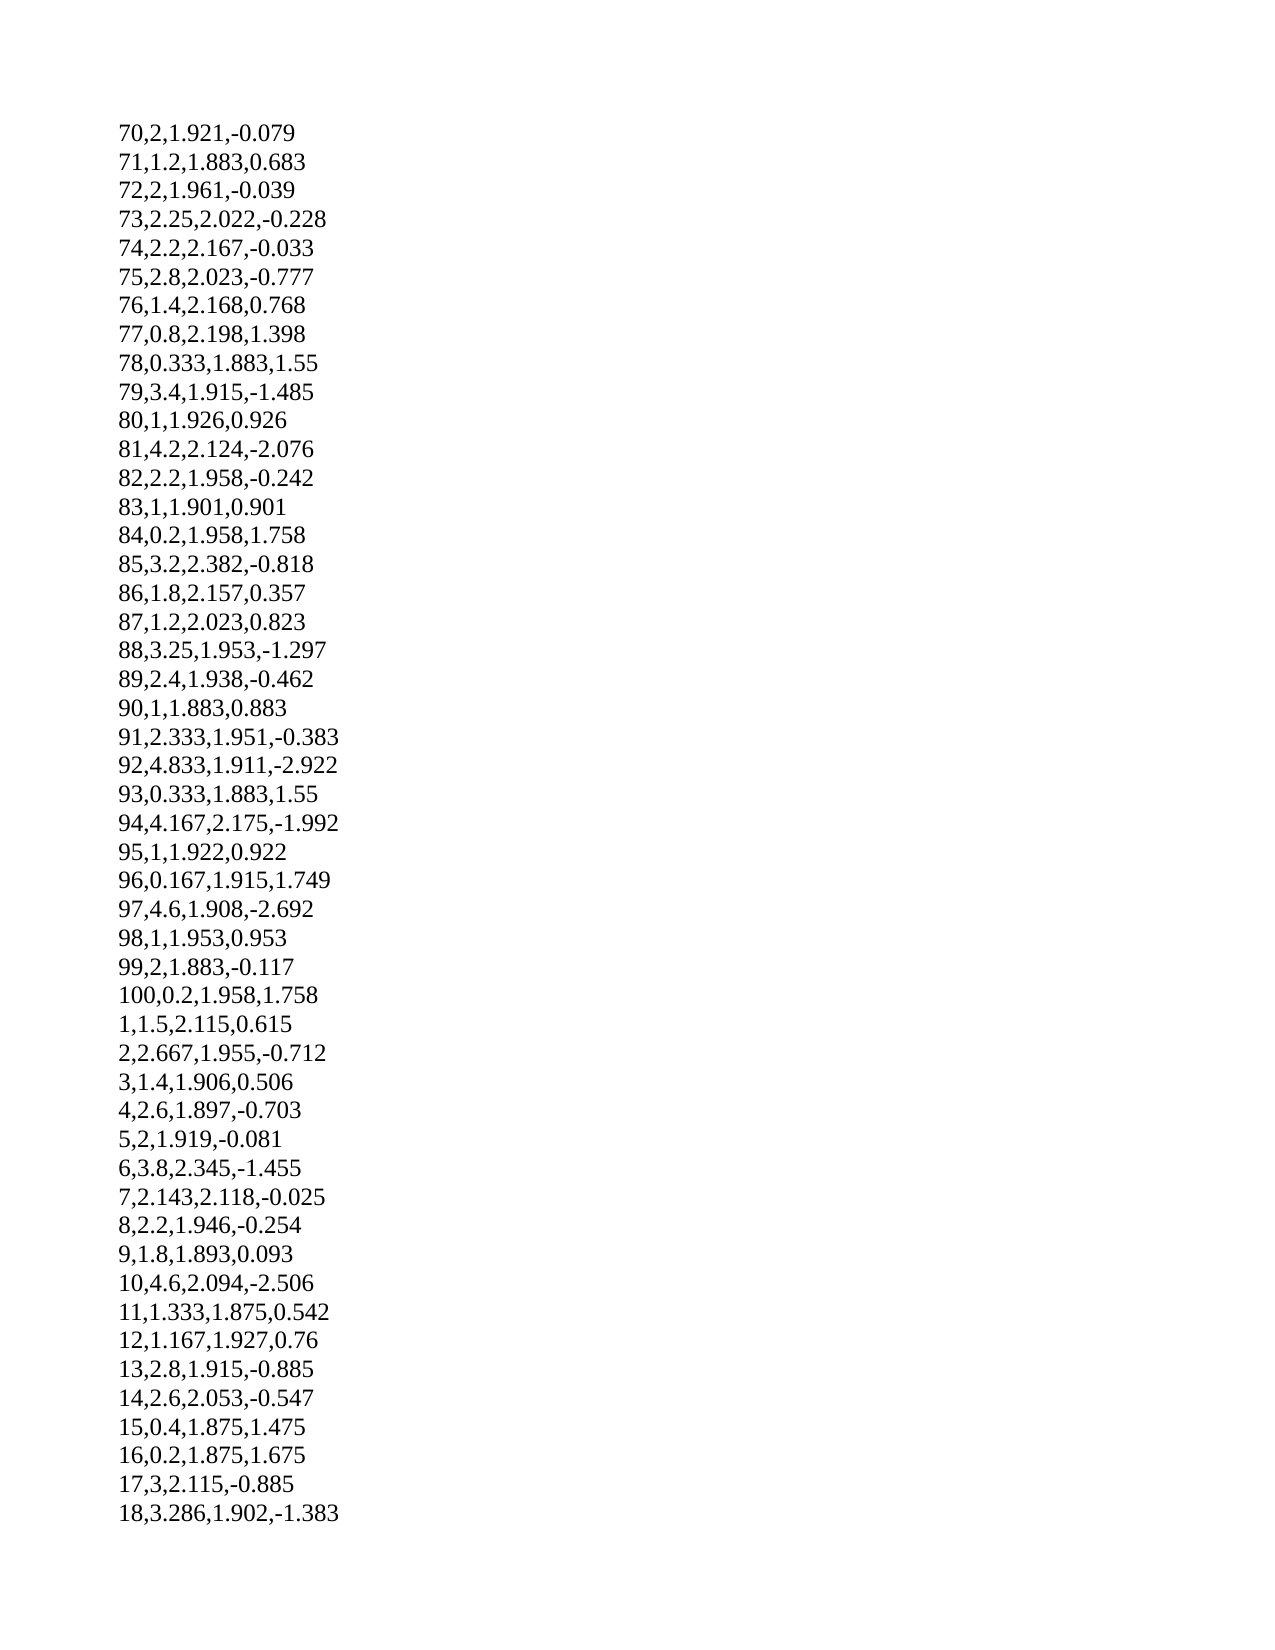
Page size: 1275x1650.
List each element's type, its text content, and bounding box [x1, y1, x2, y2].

text 73,2.25,2.022,-0.228 [118, 204, 1157, 233]
text 96,0.167,1.915,1.749 [118, 866, 1157, 894]
text 81,4.2,2.124,-2.076 [118, 434, 1157, 463]
text 83,1,1.901,0.901 [118, 492, 1157, 521]
text 17,3,2.115,-0.885 [118, 1469, 1157, 1498]
text 95,1,1.922,0.922 [118, 837, 1157, 866]
text 15,0.4,1.875,1.475 [118, 1412, 1157, 1441]
text 6,3.8,2.345,-1.455 [118, 1153, 1157, 1182]
text 79,3.4,1.915,-1.485 [118, 377, 1157, 406]
text 93,0.333,1.883,1.55 [118, 779, 1157, 808]
text 100,0.2,1.958,1.758 [118, 981, 1157, 1009]
text 77,0.8,2.198,1.398 [118, 319, 1157, 348]
text 76,1.4,2.168,0.768 [118, 291, 1157, 319]
text 13,2.8,1.915,-0.885 [118, 1354, 1157, 1383]
text 99,2,1.883,-0.117 [118, 952, 1157, 981]
text 12,1.167,1.927,0.76 [118, 1326, 1157, 1354]
text 1,1.5,2.115,0.615 [118, 1009, 1157, 1038]
text 89,2.4,1.938,-0.462 [118, 664, 1157, 693]
text 94,4.167,2.175,-1.992 [118, 808, 1157, 837]
text 14,2.6,2.053,-0.547 [118, 1383, 1157, 1412]
text 97,4.6,1.908,-2.692 [118, 894, 1157, 923]
text 3,1.4,1.906,0.506 [118, 1067, 1157, 1096]
text 82,2.2,1.958,-0.242 [118, 463, 1157, 492]
text 18,3.286,1.902,-1.383 [118, 1498, 1157, 1527]
text 5,2,1.919,-0.081 [118, 1124, 1157, 1153]
text 88,3.25,1.953,-1.297 [118, 636, 1157, 664]
text 72,2,1.961,-0.039 [118, 176, 1157, 204]
text 2,2.667,1.955,-0.712 [118, 1038, 1157, 1067]
text 8,2.2,1.946,-0.254 [118, 1211, 1157, 1239]
text 16,0.2,1.875,1.675 [118, 1441, 1157, 1469]
text 90,1,1.883,0.883 [118, 693, 1157, 722]
text 80,1,1.926,0.926 [118, 406, 1157, 434]
text 91,2.333,1.951,-0.383 [118, 722, 1157, 751]
text 74,2.2,2.167,-0.033 [118, 233, 1157, 262]
text 98,1,1.953,0.953 [118, 923, 1157, 952]
text 11,1.333,1.875,0.542 [118, 1297, 1157, 1326]
text 10,4.6,2.094,-2.506 [118, 1268, 1157, 1297]
text 75,2.8,2.023,-0.777 [118, 262, 1157, 291]
text 78,0.333,1.883,1.55 [118, 348, 1157, 377]
text 85,3.2,2.382,-0.818 [118, 549, 1157, 578]
text 86,1.8,2.157,0.357 [118, 578, 1157, 607]
text 87,1.2,2.023,0.823 [118, 607, 1157, 636]
text 70,2,1.921,-0.079 [118, 118, 1157, 147]
text 7,2.143,2.118,-0.025 [118, 1182, 1157, 1211]
text 84,0.2,1.958,1.758 [118, 521, 1157, 549]
text 9,1.8,1.893,0.093 [118, 1239, 1157, 1268]
text 92,4.833,1.911,-2.922 [118, 751, 1157, 779]
text 71,1.2,1.883,0.683 [118, 147, 1157, 176]
text 4,2.6,1.897,-0.703 [118, 1096, 1157, 1124]
